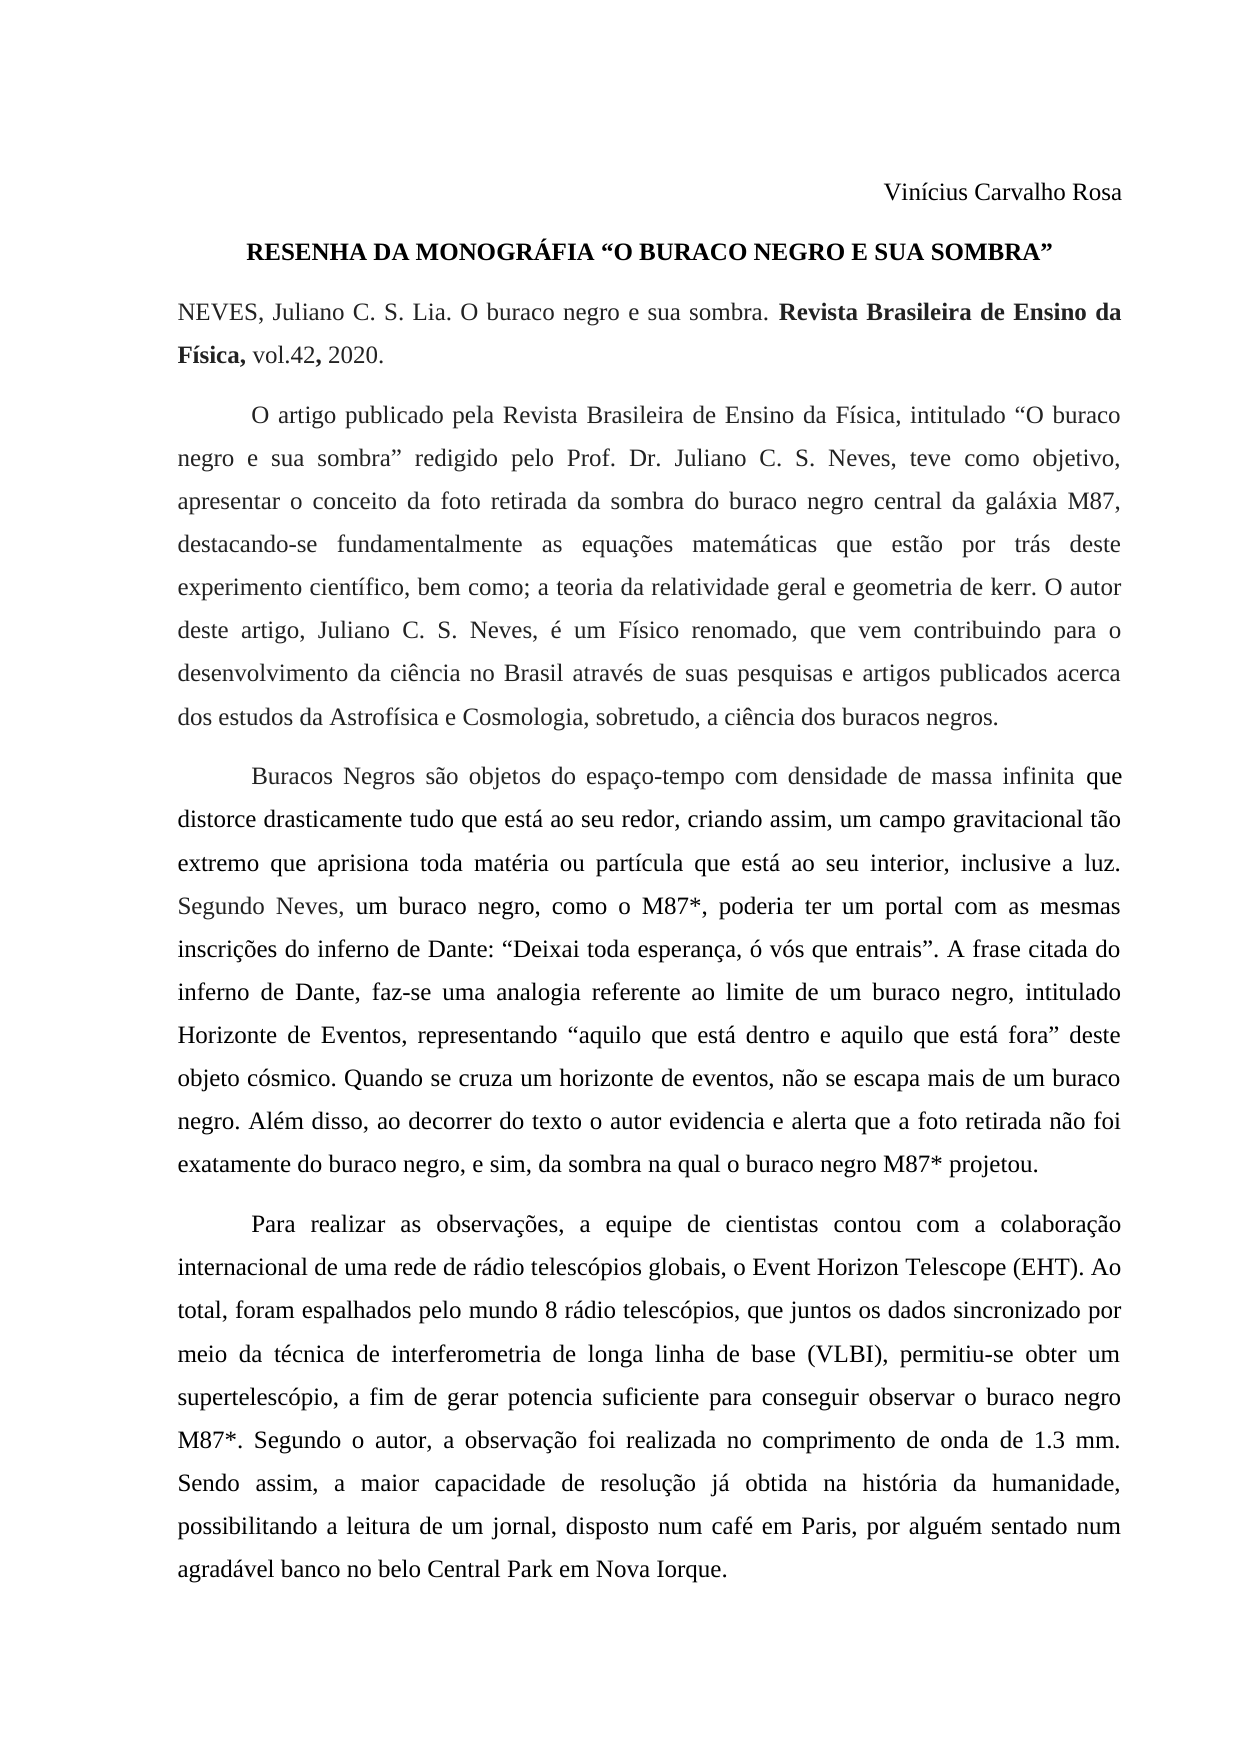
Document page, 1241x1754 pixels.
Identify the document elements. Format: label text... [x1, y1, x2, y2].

text Vinícius Carvalho Rosa [177, 177, 1122, 206]
text RESENHA DA MONOGRÁFIA “O BURACO NEGRO E SUA SOMBRA” [177, 237, 1122, 266]
text Buracos Negros são objetos do espaço-tempo com densidade de massa infinita que distorce drasticamente tudo que está ao seu redor, criando assim, um campo gravitacional tão extremo que aprisiona toda matéria ou partícula que está ao seu interior, inclusive a luz. Segundo Neves, um buraco negro, como o M87*, poderia ter um portal com as mesmas inscrições do inferno de Dante: “Deixai toda esperança, ó vós que entrais”. A frase citada do inferno de Dante, faz-se uma analogia referente ao limite de um buraco negro, intitulado Horizonte de Eventos, representando “aquilo que está dentro e aquilo que está fora” deste objeto cósmico. Quando se cruza um horizonte de eventos, não se escapa mais de um buraco negro. Além disso, ao decorrer do texto o autor evidencia e alerta que a foto retirada não foi exatamente do buraco negro, e sim, da sombra na qual o buraco negro M87* projetou. [177, 761, 1122, 1178]
text Para realizar as observações, a equipe de cientistas contou com a colaboração internacional de uma rede de rádio telescópios globais, o Event Horizon Telescope (EHT). Ao total, foram espalhados pelo mundo 8 rádio telescópios, que juntos os dados sincronizado por meio da técnica de interferometria de longa linha de base (VLBI), permitiu-se obter um supertelescópio, a fim de gerar potencia suficiente para conseguir observar o buraco negro M87*. Segundo o autor, a observação foi realizada no comprimento de onda de 1.3 mm. Sendo assim, a maior capacidade de resolução já obtida na história da humanidade, possibilitando a leitura de um jornal, disposto num café em Paris, por alguém sentado num agradável banco no belo Central Park em Nova Iorque. [177, 1209, 1122, 1583]
text NEVES, Juliano C. S. Lia. O buraco negro e sua sombra. Revista Brasileira de Ensino da Física, vol.42, 2020. [177, 297, 1122, 369]
text O artigo publicado pela Revista Brasileira de Ensino da Física, intitulado “O buraco negro e sua sombra” redigido pelo Prof. Dr. Juliano C. S. Neves, teve como objetivo, apresentar o conceito da foto retirada da sombra do buraco negro central da galáxia M87, destacando-se fundamentalmente as equações matemáticas que estão por trás deste experimento científico, bem como; a teoria da relatividade geral e geometria de kerr. O autor deste artigo, Juliano C. S. Neves, é um Físico renomado, que vem contribuindo para o desenvolvimento da ciência no Brasil através de suas pesquisas e artigos publicados acerca dos estudos da Astrofísica e Cosmologia, sobretudo, a ciência dos buracos negros. [177, 400, 1122, 730]
